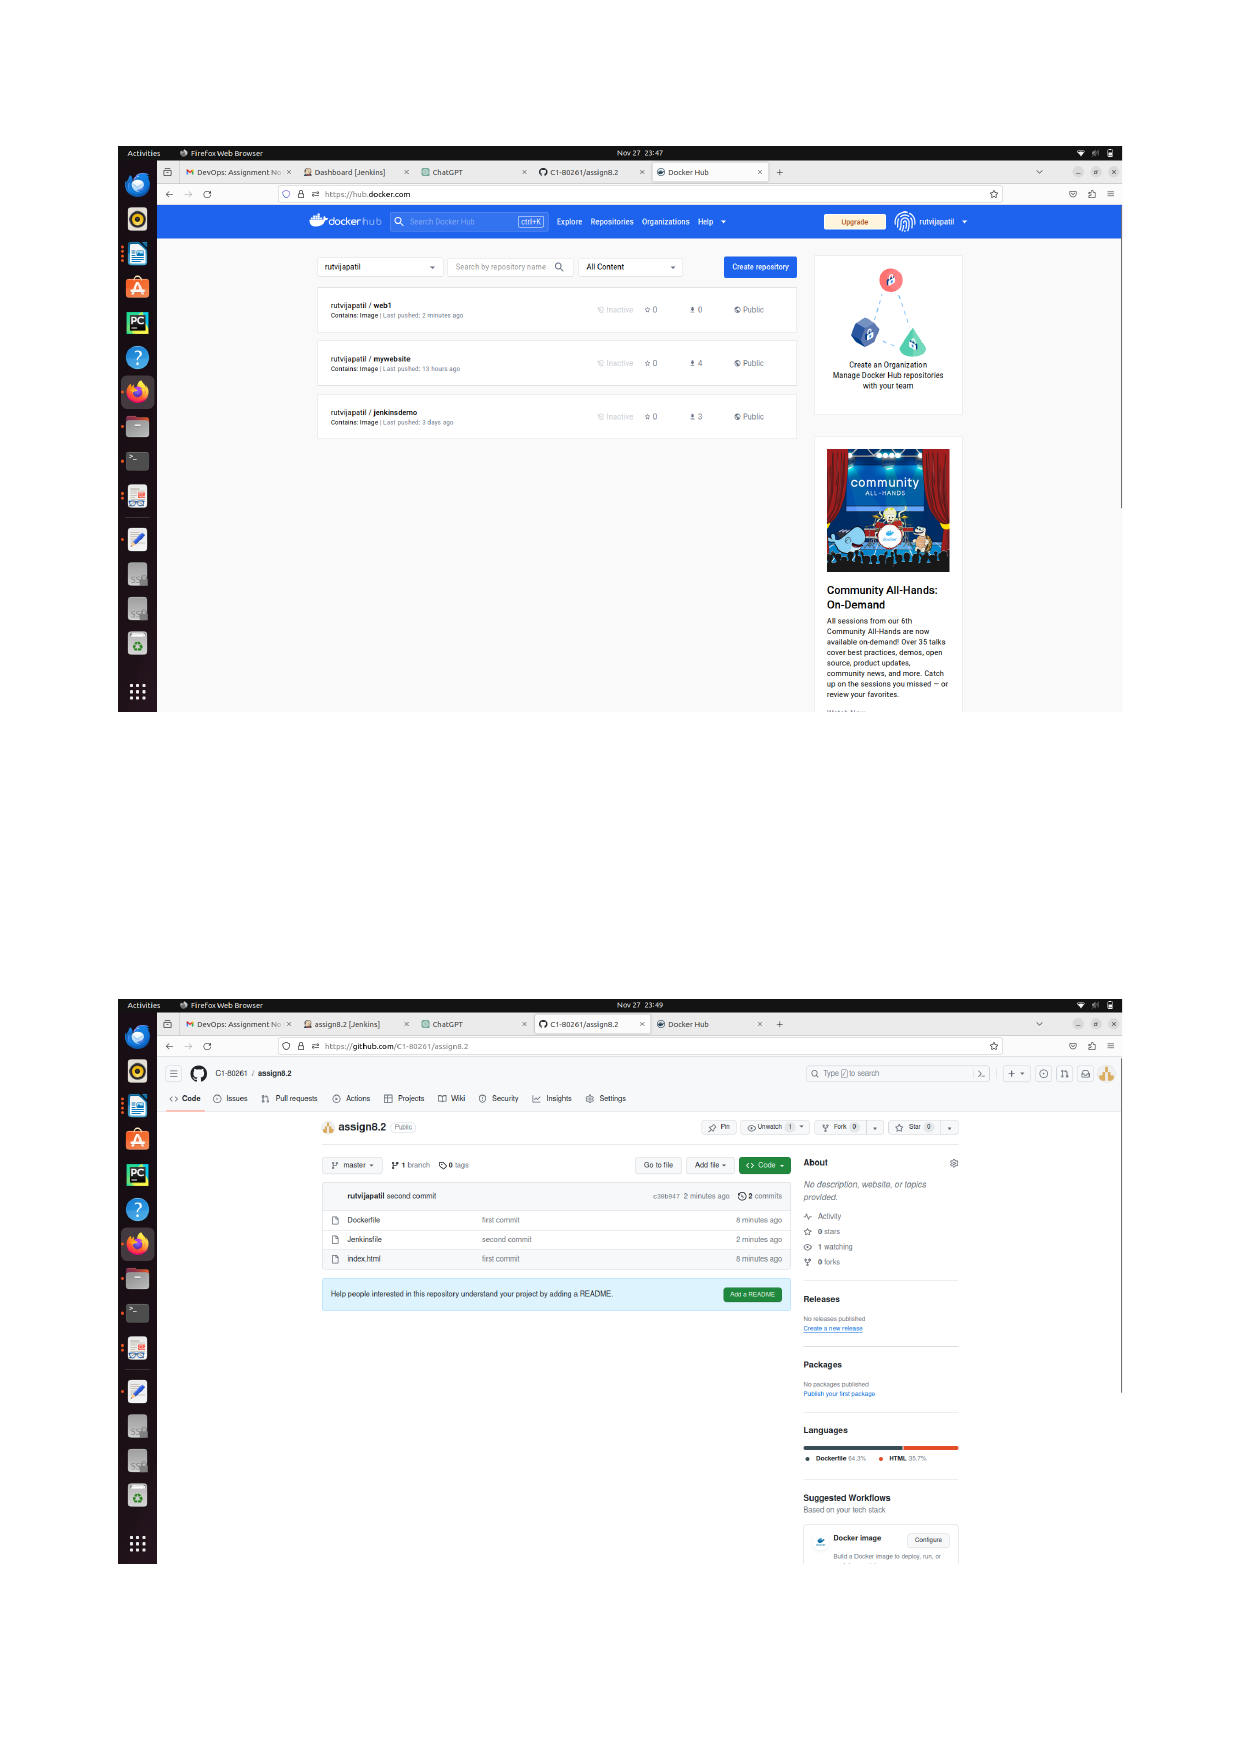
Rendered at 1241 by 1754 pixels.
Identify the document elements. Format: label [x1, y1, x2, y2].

picture [118, 146, 1123, 712]
picture [118, 999, 1123, 1564]
